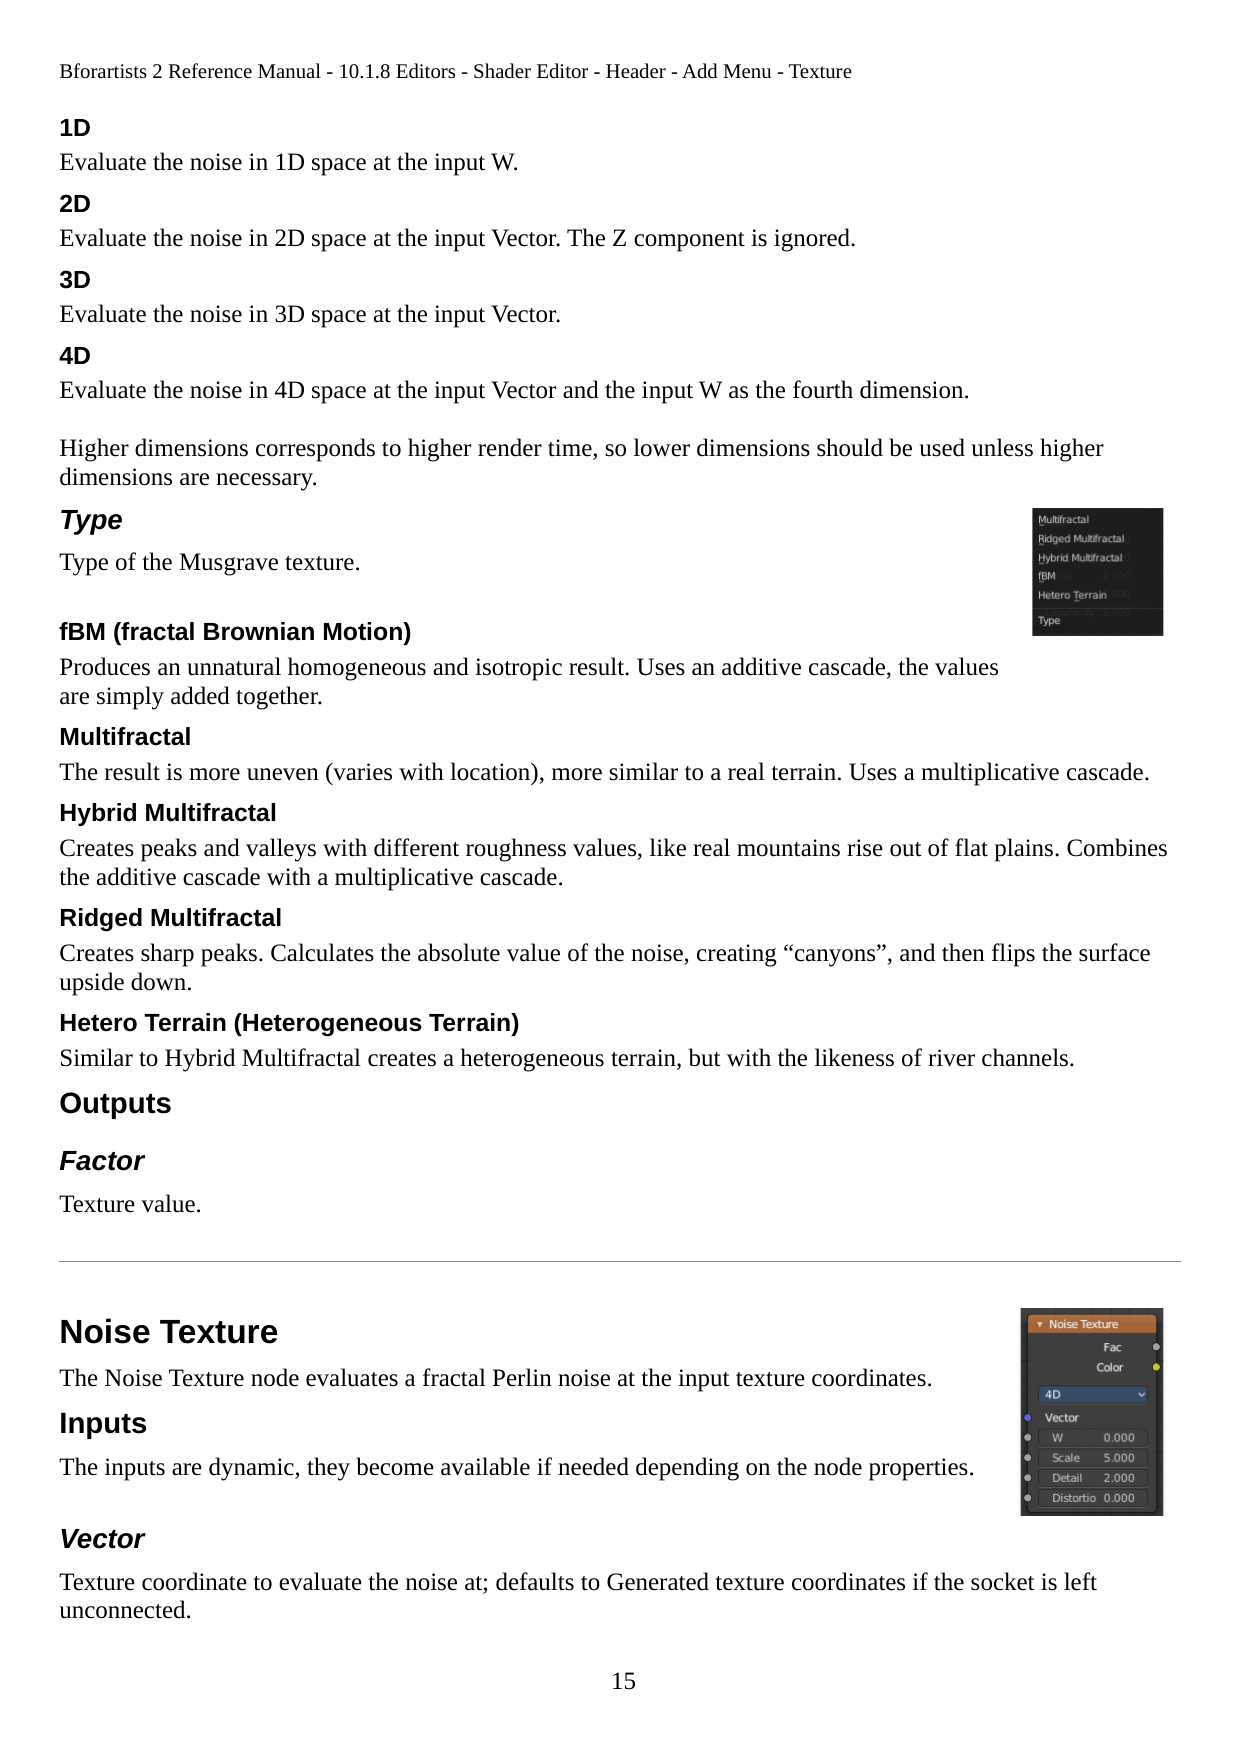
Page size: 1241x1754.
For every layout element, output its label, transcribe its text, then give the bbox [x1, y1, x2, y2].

subtitle fBM (fractal Brownian Motion) [59, 617, 1181, 646]
subtitle Type [59, 503, 1181, 535]
text Higher dimensions corresponds to higher render time, so lower dimensions should be used unless higher dimensions are necessary. [59, 433, 1181, 491]
text Evaluate the noise in 3D space at the input Vector. [59, 299, 1181, 328]
text Texture value. [59, 1189, 1181, 1218]
subtitle Multifractal [59, 722, 1181, 751]
subtitle Ridged Multifractal [59, 903, 1181, 932]
subtitle [1164, 1312, 1181, 1350]
subtitle 1D [59, 113, 1181, 141]
subtitle Noise Texture [59, 1312, 1020, 1350]
subtitle 4D [59, 341, 1181, 369]
subtitle Hetero Terrain (Heterogeneous Terrain) [59, 1008, 1181, 1036]
picture [1032, 508, 1164, 636]
subtitle Hybrid Multifractal [59, 798, 1181, 827]
text Type of the Musgrave texture. [59, 547, 1032, 576]
subtitle Vector [59, 1522, 1181, 1554]
text The result is more uneven (varies with location), more similar to a real terrain. Uses a multiplicative cascade. [59, 757, 1181, 786]
subtitle Outputs [59, 1086, 1181, 1120]
picture [1020, 1308, 1164, 1516]
subtitle 2D [59, 189, 1181, 217]
text Produces an unnatural homogeneous and isotropic result. Uses an additive cascade, the values are simply added together. [59, 652, 1181, 710]
text Creates sharp peaks. Calculates the absolute value of the noise, creating “canyons”, and then flips the surface upside down. [59, 938, 1181, 995]
text The Noise Texture node evaluates a fractal Perlin noise at the input texture coordinates. [59, 1363, 1020, 1391]
text Evaluate the noise in 1D space at the input W. [59, 147, 1181, 176]
subtitle Factor [59, 1145, 1181, 1177]
text The inputs are dynamic, they become available if needed depending on the node properties. [59, 1452, 1020, 1481]
text Texture coordinate to evaluate the noise at; defaults to Generated texture coordinates if the socket is left unconnected. [59, 1567, 1181, 1624]
subtitle Inputs [59, 1406, 1020, 1440]
subtitle [1164, 1406, 1181, 1440]
subtitle 3D [59, 265, 1181, 293]
text Similar to Hybrid Multifractal creates a heterogeneous terrain, but with the likeness of river channels. [59, 1043, 1181, 1071]
text Evaluate the noise in 2D space at the input Vector. The Z component is ignored. [59, 223, 1181, 252]
text Evaluate the noise in 4D space at the input Vector and the input W as the fourth dimension. [59, 376, 1181, 404]
text Creates peaks and valleys with different roughness values, like real mountains rise out of flat plains. Combines the additive cascade with a multiplicative cascade. [59, 833, 1181, 891]
